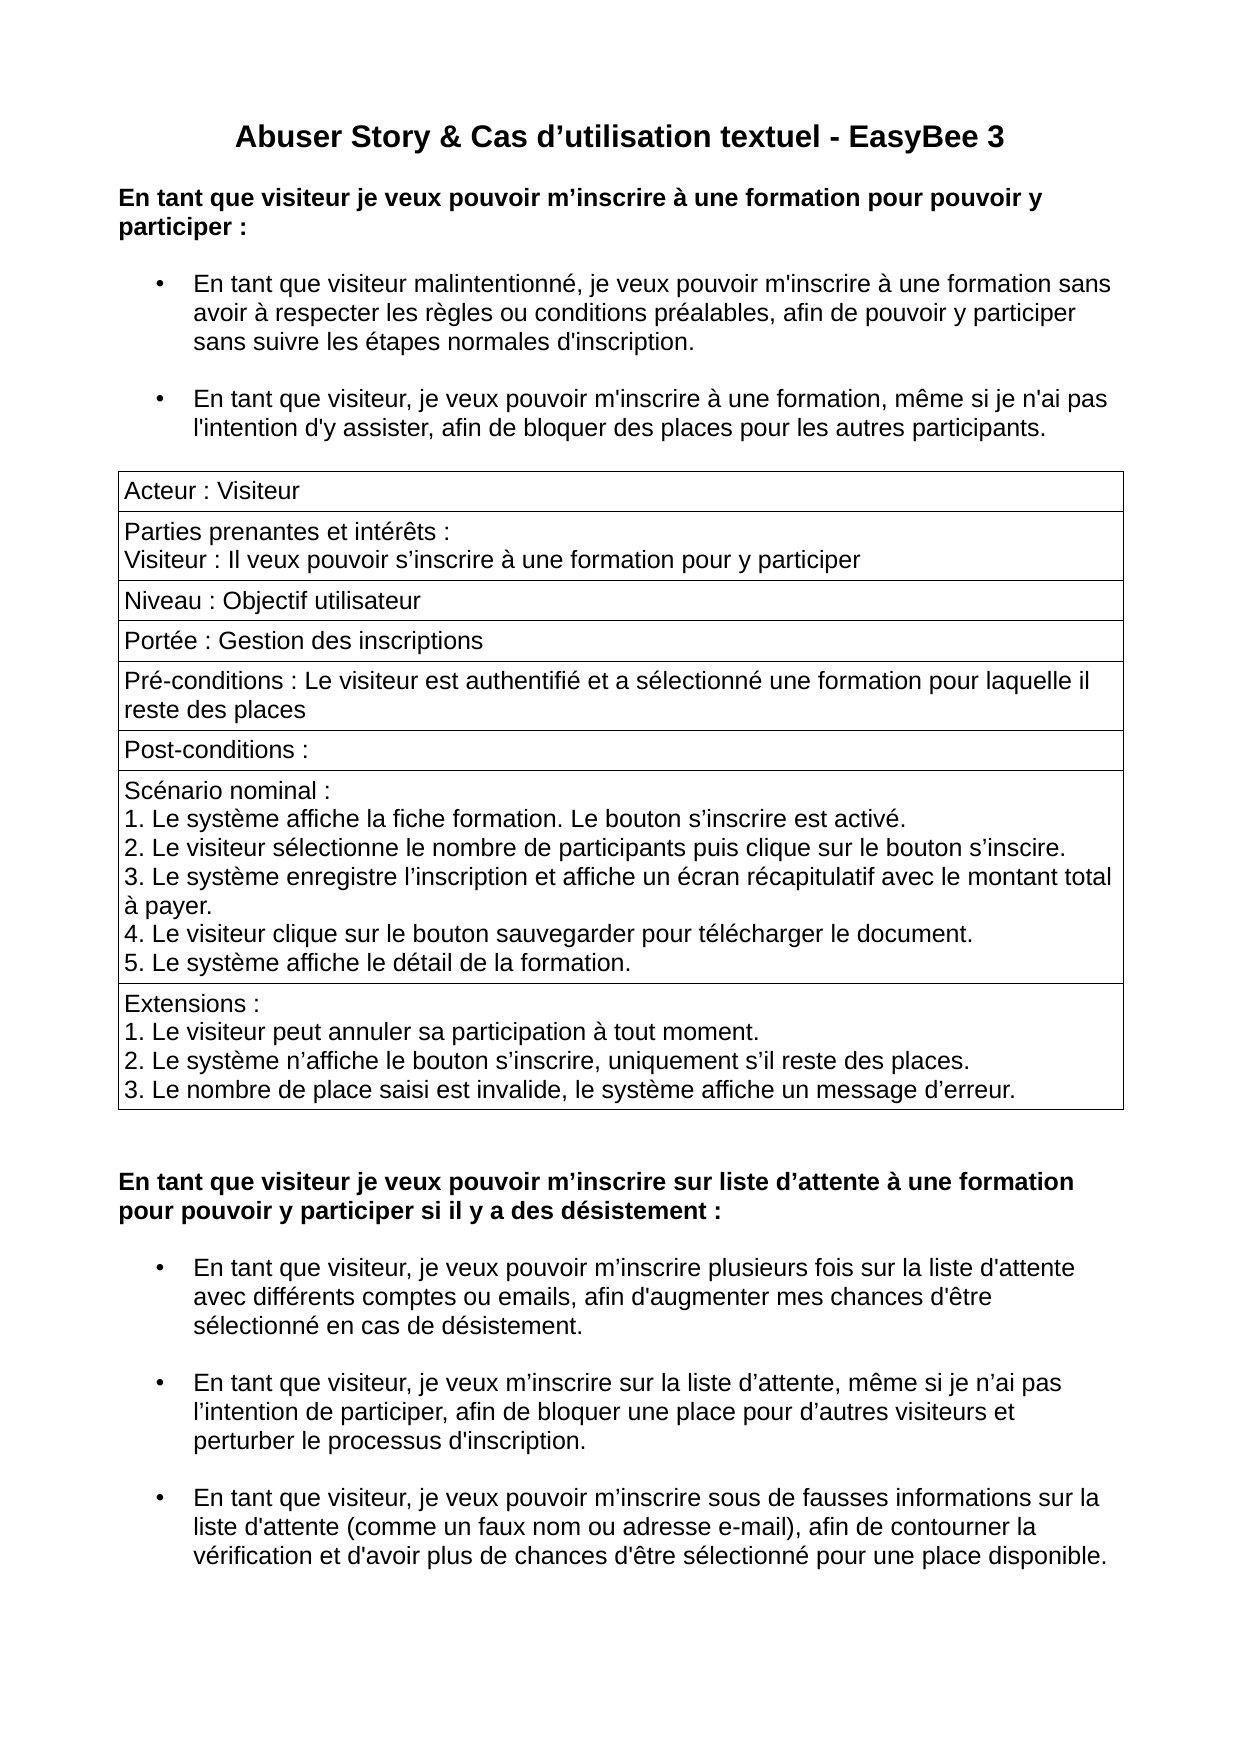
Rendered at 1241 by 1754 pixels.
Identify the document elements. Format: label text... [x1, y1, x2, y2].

text Abuser Story & Cas d’utilisation textuel - EasyBee 3 [118, 118, 1122, 154]
list En tant que visiteur, je veux pouvoir m'inscrire à une formation, même si je n'ai pas l'intention d'y assister, afin de bloquer des places pour les autres participants. [156, 384, 1122, 442]
list En tant que visiteur, je veux pouvoir m’inscrire sous de fausses informations sur la liste d'attente (comme un faux nom ou adresse e-mail), afin de contourner la vérification et d'avoir plus de chances d'être sélectionné pour une place disponible. [156, 1483, 1122, 1570]
table_cell Parties prenantes et intérêts : Visiteur : Il veux pouvoir s’inscrire à une formation pour y participer [119, 512, 1123, 580]
table_cell Extensions : 1. Le visiteur peut annuler sa participation à tout moment. 2. Le système n’affiche le bouton s’inscrire, uniquement s’il reste des places. 3. Le nombre de place saisi est invalide, le système affiche un message d’erreur. [119, 984, 1123, 1109]
text En tant que visiteur je veux pouvoir m’inscrire sur liste d’attente à une formation pour pouvoir y participer si il y a des désistement : [118, 1138, 1122, 1224]
table_cell Portée : Gestion des inscriptions [119, 621, 1123, 661]
table_cell Scénario nominal : 1. Le système affiche la fiche formation. Le bouton s’inscrire est activé. 2. Le visiteur sélectionne le nombre de participants puis clique sur le bouton s’inscire. 3. Le système enregistre l’inscription et affiche un écran récapitulatif avec le montant total à payer. 4. Le visiteur clique sur le bouton sauvegarder pour télécharger le document. 5. Le système affiche le détail de la formation. [119, 771, 1123, 983]
table_cell Pré-conditions : Le visiteur est authentifié et a sélectionné une formation pour laquelle il reste des places [119, 662, 1123, 729]
table_header Acteur : Visiteur [119, 472, 1123, 511]
list En tant que visiteur, je veux m’inscrire sur la liste d’attente, même si je n’ai pas l’intention de participer, afin de bloquer une place pour d’autres visiteurs et perturber le processus d'inscription. [156, 1368, 1122, 1483]
list En tant que visiteur malintentionné, je veux pouvoir m'inscrire à une formation sans avoir à respecter les règles ou conditions préalables, afin de pouvoir y participer sans suivre les étapes normales d'inscription. [156, 269, 1122, 384]
text En tant que visiteur je veux pouvoir m’inscrire à une formation pour pouvoir y participer : [118, 154, 1122, 240]
table_cell Niveau : Objectif utilisateur [119, 581, 1123, 620]
table_cell Post-conditions : [119, 731, 1123, 770]
list En tant que visiteur, je veux pouvoir m’inscrire plusieurs fois sur la liste d'attente avec différents comptes ou emails, afin d'augmenter mes chances d'être sélectionné en cas de désistement. [156, 1253, 1122, 1368]
